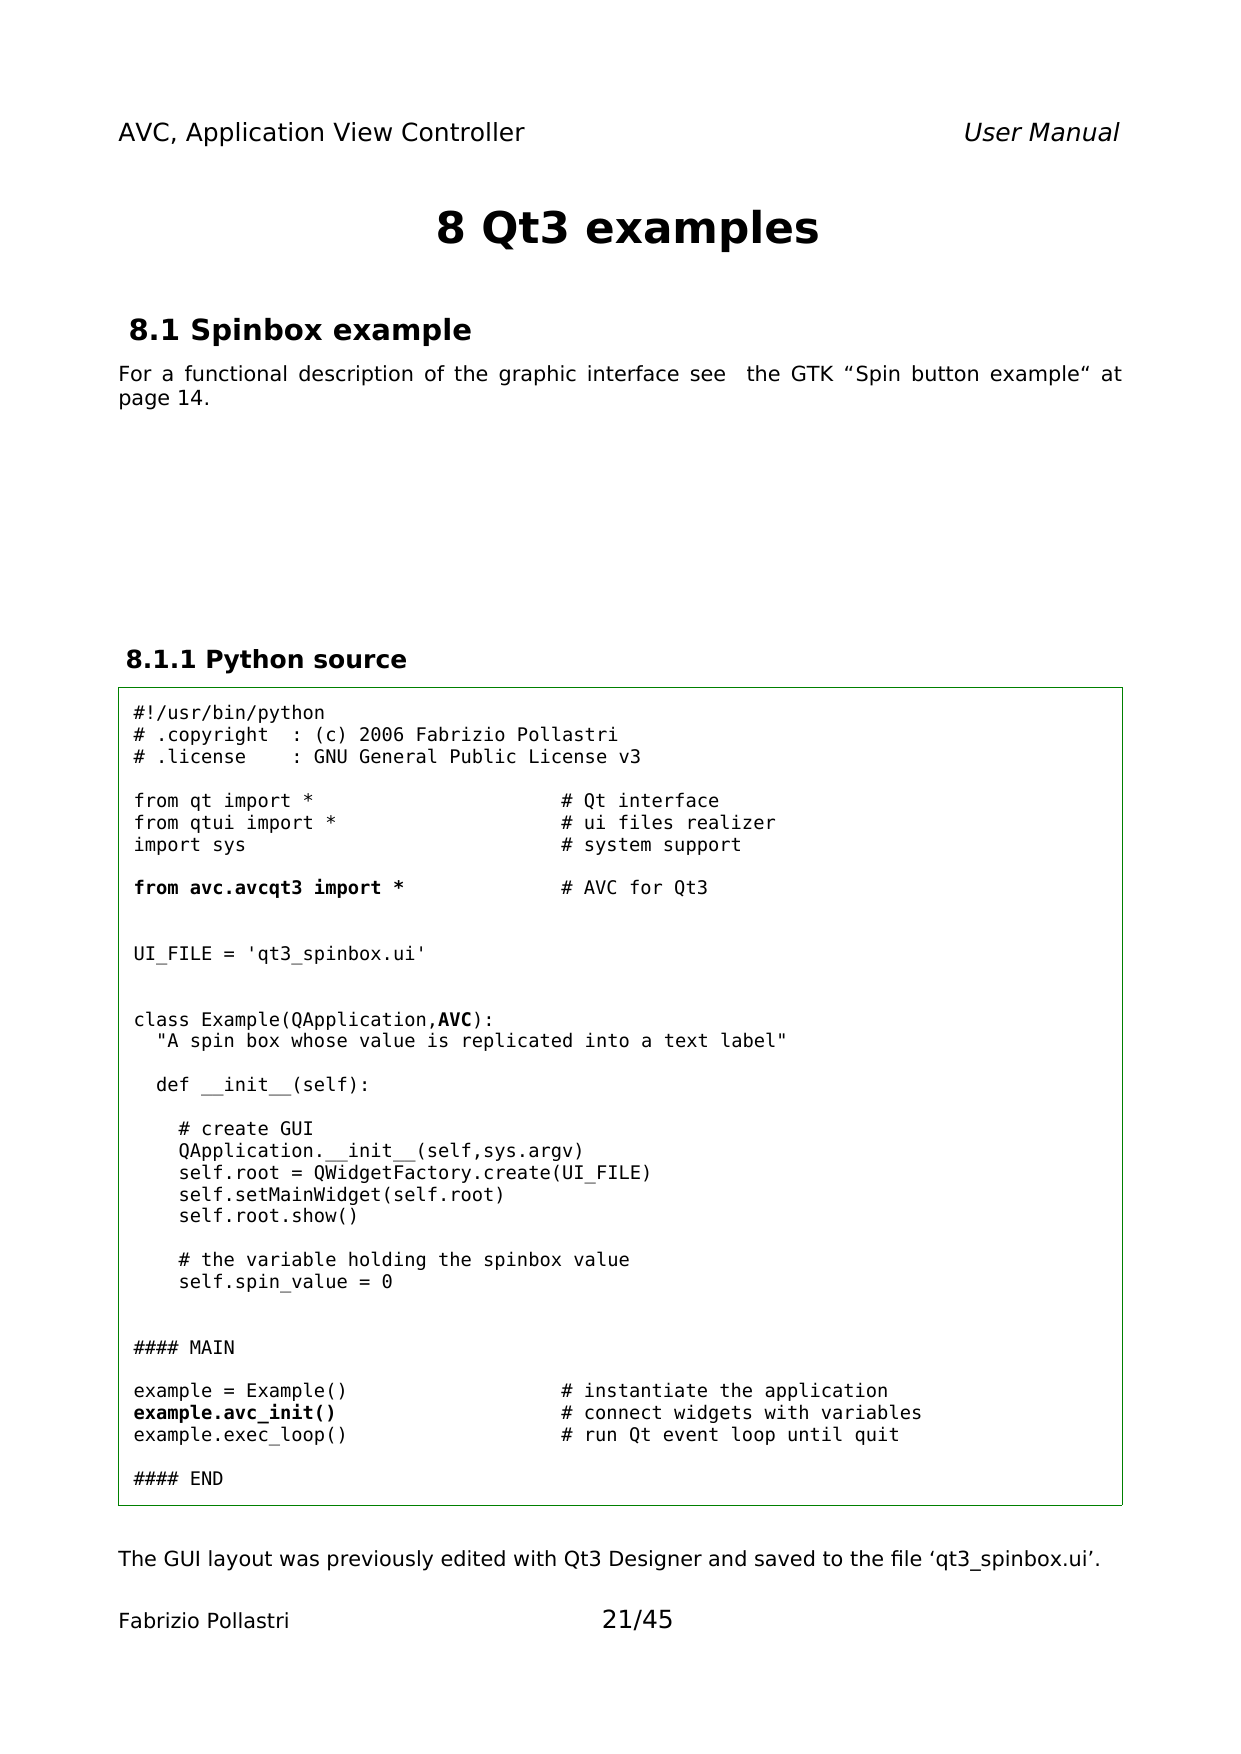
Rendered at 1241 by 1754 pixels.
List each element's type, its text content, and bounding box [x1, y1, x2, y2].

text self.setMainWidget(self.root) [119, 1168, 1122, 1190]
text #### MAIN [119, 1322, 1122, 1359]
text # create GUI [119, 1103, 1122, 1125]
text self.spin_value = 0 [119, 1256, 1122, 1293]
text # the variable holding the spinbox value [119, 1234, 1122, 1256]
text example.exec_loop() # run Qt event loop until quit [119, 1409, 1122, 1446]
text # .license : GNU General Public License v3 [119, 731, 1122, 768]
subtitle Python source [118, 646, 1122, 675]
text self.root = QWidgetFactory.create(UI_FILE) [119, 1147, 1122, 1168]
text from qt import * # Qt interface [119, 775, 1122, 797]
text #### END [119, 1453, 1122, 1505]
text The GUI layout was previously edited with Qt3 Designer and saved to the file ‘qt3_spinbox.ui’. [118, 1547, 1122, 1572]
text example = Example() # instantiate the application [119, 1365, 1122, 1387]
text QApplication.__init__(self,sys.argv) [119, 1125, 1122, 1147]
subtitle Qt3 examples [118, 203, 1122, 254]
text For a functional description of the graphic interface see the GTK “Spin button example“ at page 14. [118, 362, 1122, 411]
text import sys # system support [119, 818, 1122, 856]
text from avc.avcqt3 import * # AVC for Qt3 [119, 862, 1122, 899]
text "A spin box whose value is replicated into a text label" [119, 1015, 1122, 1052]
text #!/usr/bin/python [119, 688, 1122, 709]
text self.root.show() [119, 1190, 1122, 1227]
text example.avc_init() # connect widgets with variables [119, 1387, 1122, 1409]
subtitle Spinbox example [118, 313, 1122, 347]
text UI_FILE = 'qt3_spinbox.ui' [119, 928, 1122, 965]
text class Example(QApplication,AVC): [119, 993, 1122, 1015]
text # .copyright : (c) 2006 Fabrizio Pollastri [119, 709, 1122, 731]
text from qtui import * # ui files realizer [119, 797, 1122, 818]
text def __init__(self): [119, 1059, 1122, 1096]
